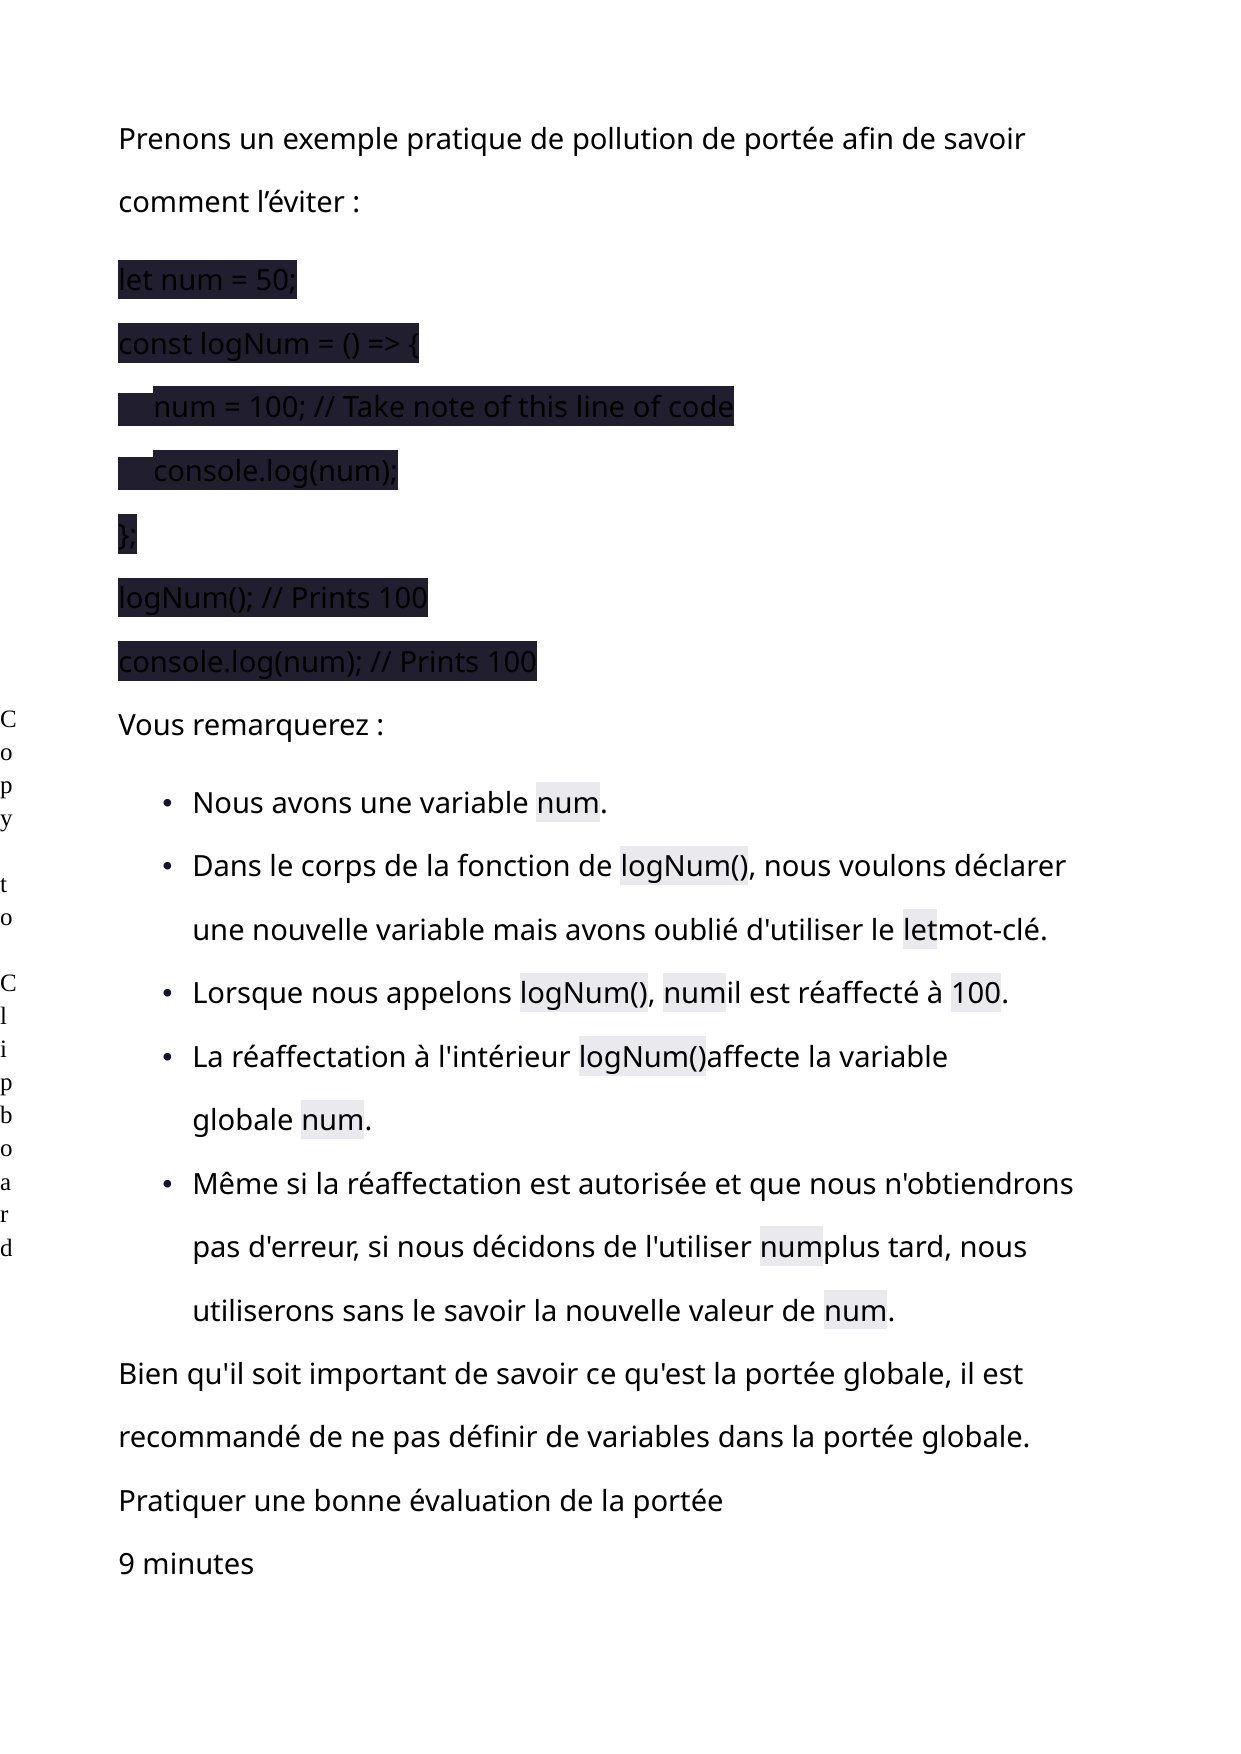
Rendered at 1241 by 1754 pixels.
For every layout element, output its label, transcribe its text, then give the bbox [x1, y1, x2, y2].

list Nous avons une variable num. [162, 782, 1122, 822]
text console.log(num); [118, 450, 1122, 490]
text 9 minutes [118, 1543, 1122, 1583]
text num = 100; // Take note of this line of code [118, 386, 1122, 426]
text }; [118, 514, 1122, 554]
text logNum(); // Prints 100 [118, 577, 1122, 617]
list Dans le corps de la fonction de logNum(), nous voulons déclarer une nouvelle variable mais avons oublié d'utiliser le letmot-clé. [162, 846, 1122, 949]
list La réaffectation à l'intérieur logNum()affecte la variable globale num. [162, 1036, 1122, 1139]
text Bien qu'il soit important de savoir ce qu'est la portée globale, il est recommandé de ne pas définir de variables dans la portée globale. [118, 1353, 1122, 1456]
text let num = 50; [118, 259, 1122, 299]
text const logNum = () => { [118, 323, 1122, 363]
subtitle Pratiquer une bonne évaluation de la portée [118, 1480, 1122, 1520]
text console.log(num); // Prints 100 [118, 641, 1122, 681]
list Lorsque nous appelons logNum(), numil est réaffecté à 100. [162, 973, 1122, 1012]
text Prenons un exemple pratique de pollution de portée afin de savoir comment l’éviter : [118, 118, 1122, 221]
text Vous remarquerez : [118, 704, 1122, 744]
list Même si la réaffectation est autorisée et que nous n'obtiendrons pas d'erreur, si nous décidons de l'utiliser numplus tard, nous utiliserons sans le savoir la nouvelle valeur de num. [162, 1163, 1122, 1329]
